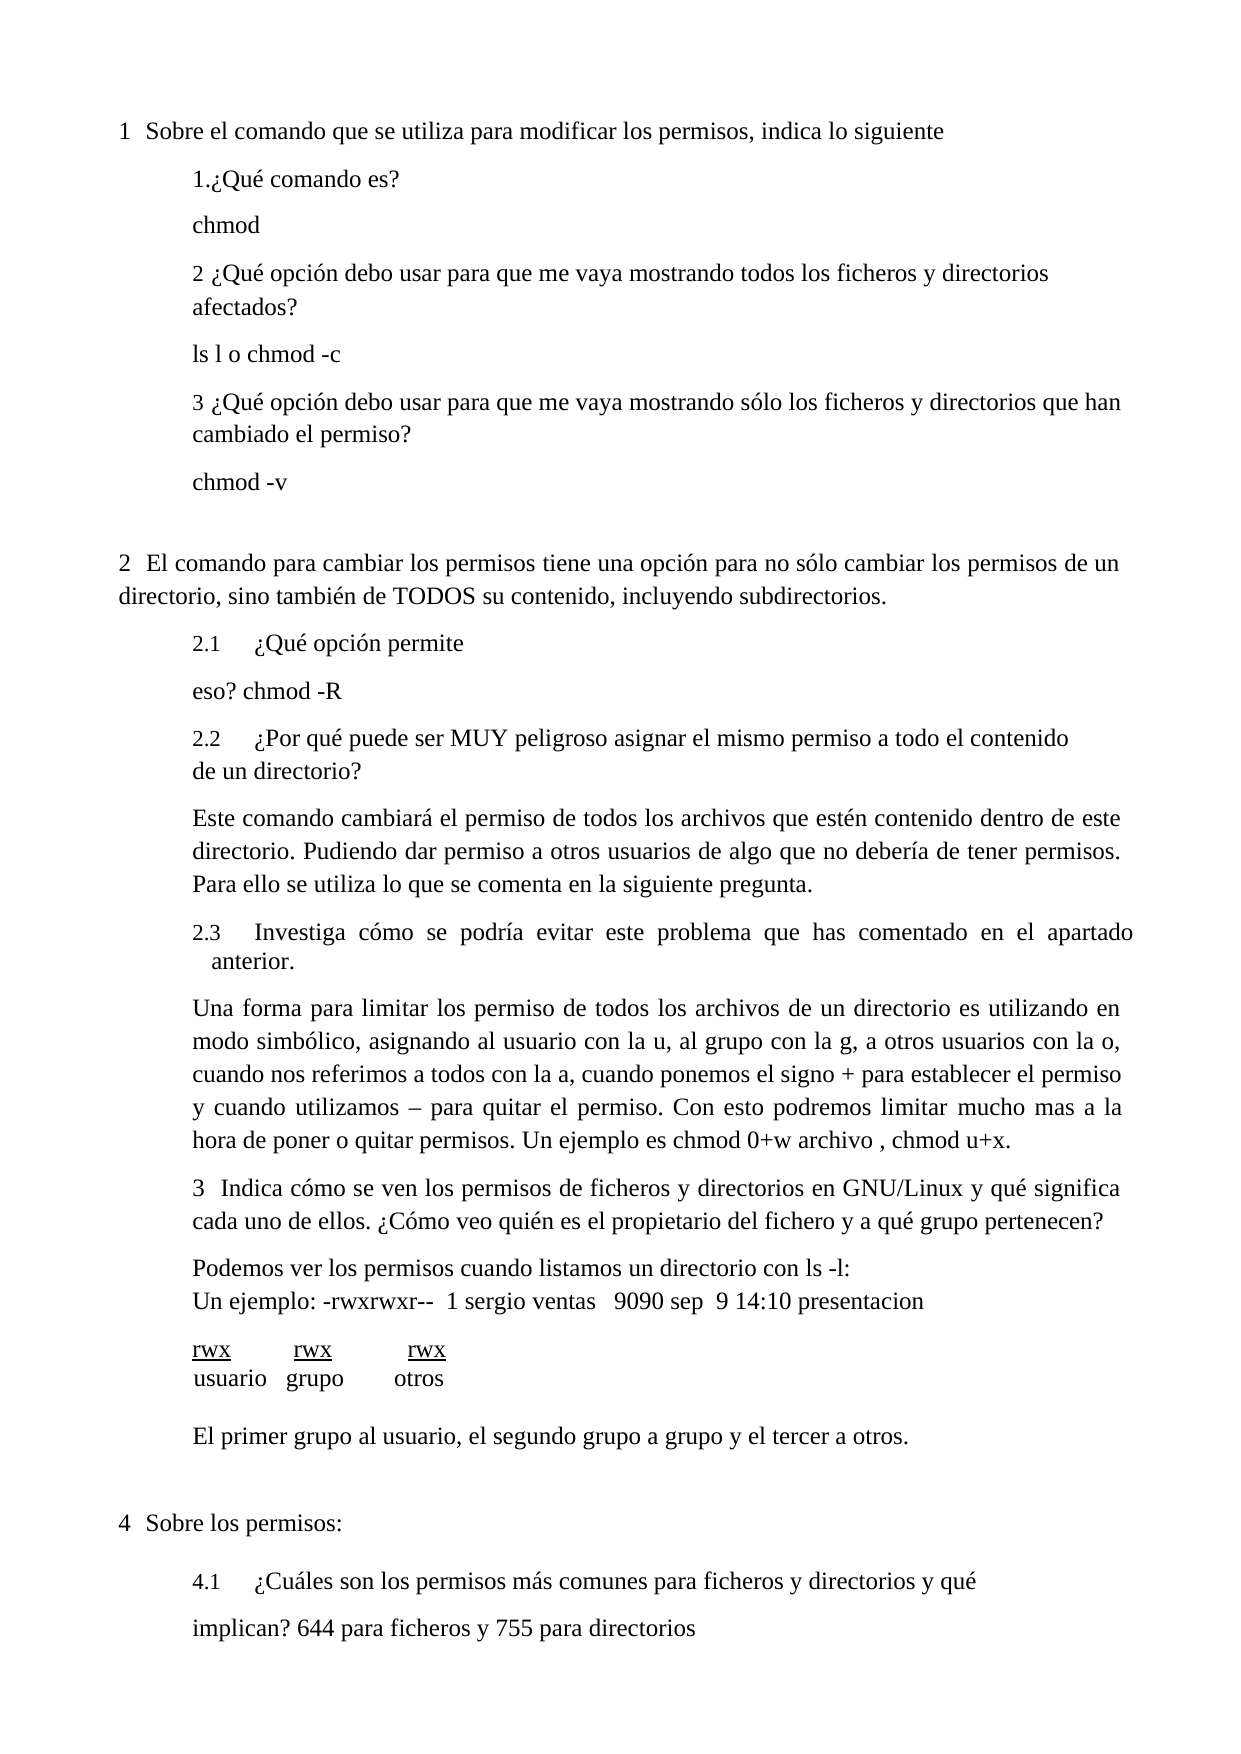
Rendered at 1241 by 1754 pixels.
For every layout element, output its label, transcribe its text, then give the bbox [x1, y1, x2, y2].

text Una forma para limitar los permiso de todos los archivos de un directorio es utilizando en modo simbólico, asignando al usuario con la u, al grupo con la g, a otros usuarios con la o, cuando nos referimos a todos con la a, cuando ponemos el signo + para establecer el permiso y cuando utilizamos – para quitar el permiso. Con esto podremos limitar mucho mas a la hora de poner o quitar permisos. Un ejemplo es chmod 0+w archivo , chmod u+x. [192, 993, 1122, 1154]
list El comando para cambiar los permisos tiene una opción para no sólo cambiar los permisos de un directorio, sino también de TODOS su contenido, incluyendo subdirectorios. [118, 548, 1121, 609]
list ¿Qué opción debo usar para que me vaya mostrando sólo los ficheros y directorios que han cambiado el permiso? [192, 387, 1121, 448]
list Investiga cómo se podría evitar este problema que has comentado en el apartado anterior. [192, 917, 1134, 974]
text ls l o chmod -c [192, 339, 1134, 368]
text Un ejemplo: -rwxrwxr-- 1 sergio ventas 9090 sep 9 14:10 presentacion [192, 1286, 1134, 1315]
list ¿Cuáles son los permisos más comunes para ficheros y directorios y qué implican? 644 para ficheros y 755 para directorios [192, 1566, 1038, 1642]
text chmod -v [192, 467, 1134, 496]
list ¿Por qué puede ser MUY peligroso asignar el mismo permiso a todo el contenido de un directorio? [192, 723, 1086, 785]
list Sobre los permisos: [118, 1508, 1134, 1537]
text Este comando cambiará el permiso de todos los archivos que estén contenido dentro de este directorio. Pudiendo dar permiso a otros usuarios de algo que no debería de tener permisos. Para ello se utiliza lo que se comenta en la siguiente pregunta. [192, 803, 1122, 898]
list ¿Qué opción debo usar para que me vaya mostrando todos los ficheros y directorios afectados? [192, 258, 1049, 320]
list Indica cómo se ven los permisos de ficheros y directorios en GNU/Linux y qué significa cada uno de ellos. ¿Cómo veo quién es el propietario del fichero y a qué grupo pertenecen? [192, 1173, 1122, 1235]
list Sobre el comando que se utiliza para modificar los permisos, indica lo siguiente 1.¿Qué comando es? [118, 116, 944, 192]
text rwx rwx rwx usuario grupo otros [192, 1334, 446, 1392]
text El primer grupo al usuario, el segundo grupo a grupo y el tercer a otros. [192, 1421, 1134, 1450]
list ¿Qué opción permite eso? chmod -R [192, 628, 471, 704]
text chmod [192, 211, 1134, 239]
text Podemos ver los permisos cuando listamos un directorio con ls -l: [192, 1253, 1134, 1282]
